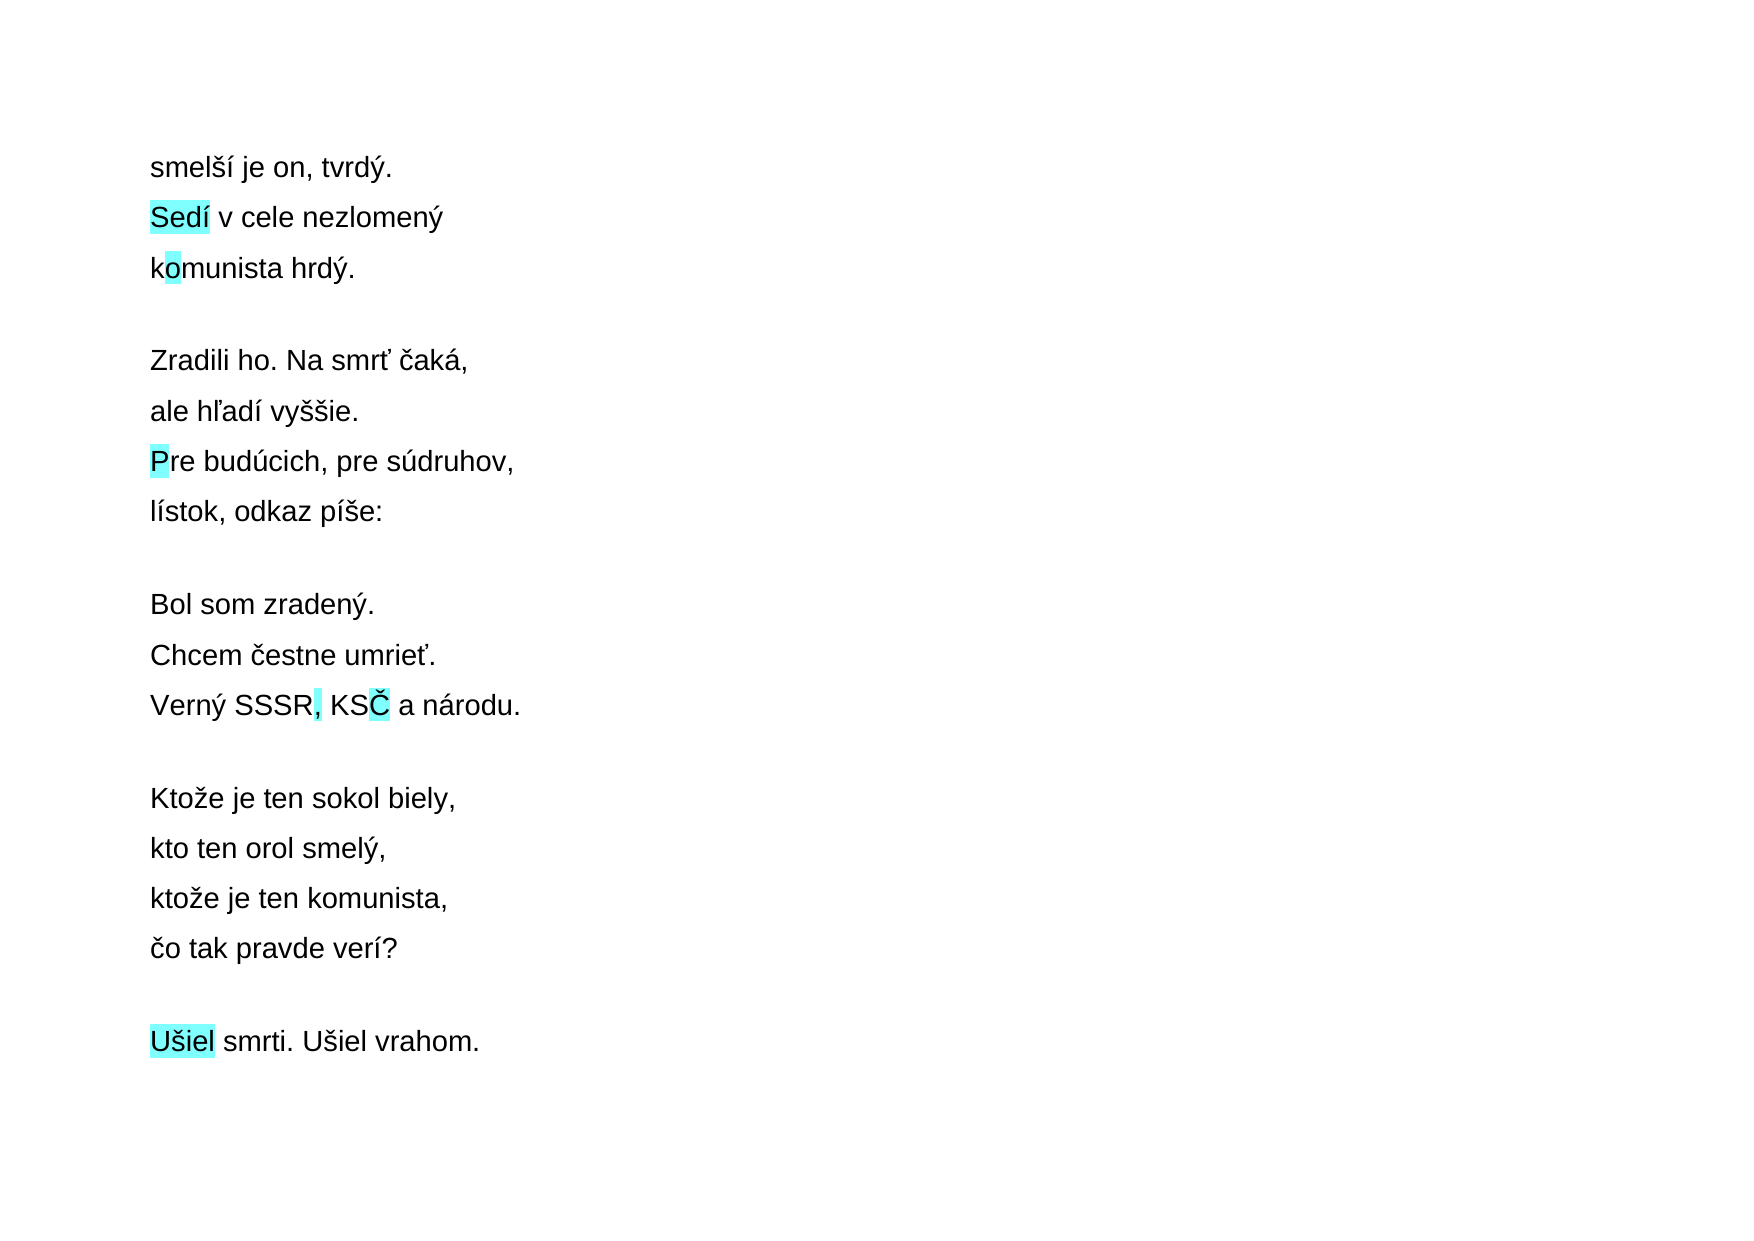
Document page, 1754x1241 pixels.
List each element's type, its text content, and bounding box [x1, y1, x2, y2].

text Pre budúcich, pre súdruhov, [150, 444, 1243, 478]
text Ktože je ten sokol biely, [150, 781, 1243, 814]
text komunista hrdý. [150, 251, 1243, 284]
text Ušiel smrti. Ušiel vrahom. [150, 1024, 1243, 1058]
text ale hľadí vyššie. [150, 394, 1243, 427]
text Sedí v cele nezlomený [150, 200, 1243, 234]
text Zradili ho. Na smrť čaká, [150, 343, 1243, 377]
text Chcem čestne umrieť. [150, 637, 1243, 671]
text smelší je on, tvrdý. [150, 150, 1243, 183]
text kto ten orol smelý, [150, 831, 1243, 864]
text čo tak pravde verí? [150, 932, 1243, 965]
text Bol som zradený. [150, 587, 1243, 621]
text ktože je ten komunista, [150, 881, 1243, 915]
text Verný SSSR, KSČ a národu. [150, 688, 1243, 721]
text lístok, odkaz píše: [150, 494, 1243, 528]
